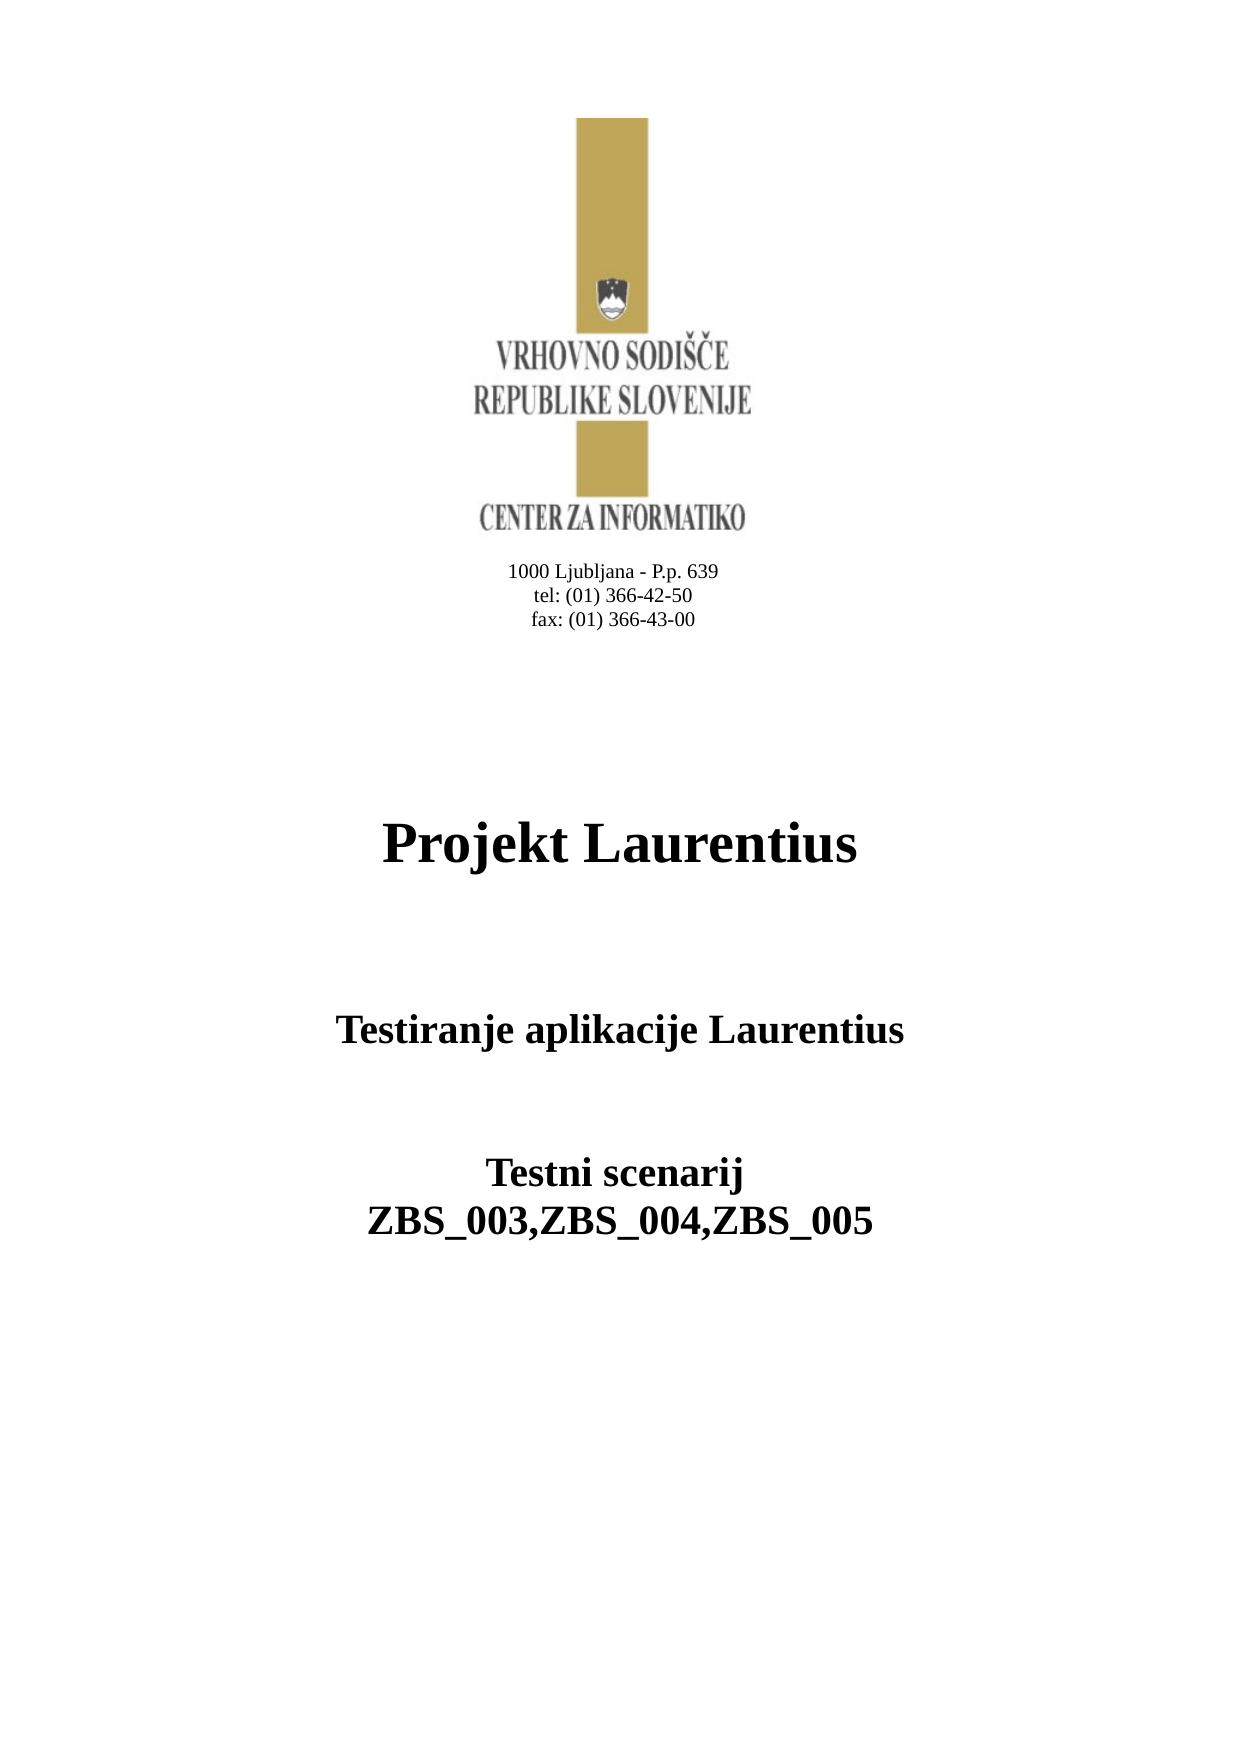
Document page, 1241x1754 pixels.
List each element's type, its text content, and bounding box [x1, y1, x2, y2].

text tel: (01) 366-42-50 [378, 583, 847, 607]
text fax: (01) 366-43-00 [378, 607, 847, 631]
text ZBS_003,ZBS_004,ZBS_005 [118, 1196, 1122, 1244]
text Testni scenarij [118, 1148, 1122, 1196]
picture [468, 118, 758, 537]
text 1000 Ljubljana - P.p. 639 [378, 558, 847, 583]
text Projekt Laurentius [118, 808, 1122, 875]
text Testiranje aplikacije Laurentius [118, 1004, 1122, 1052]
